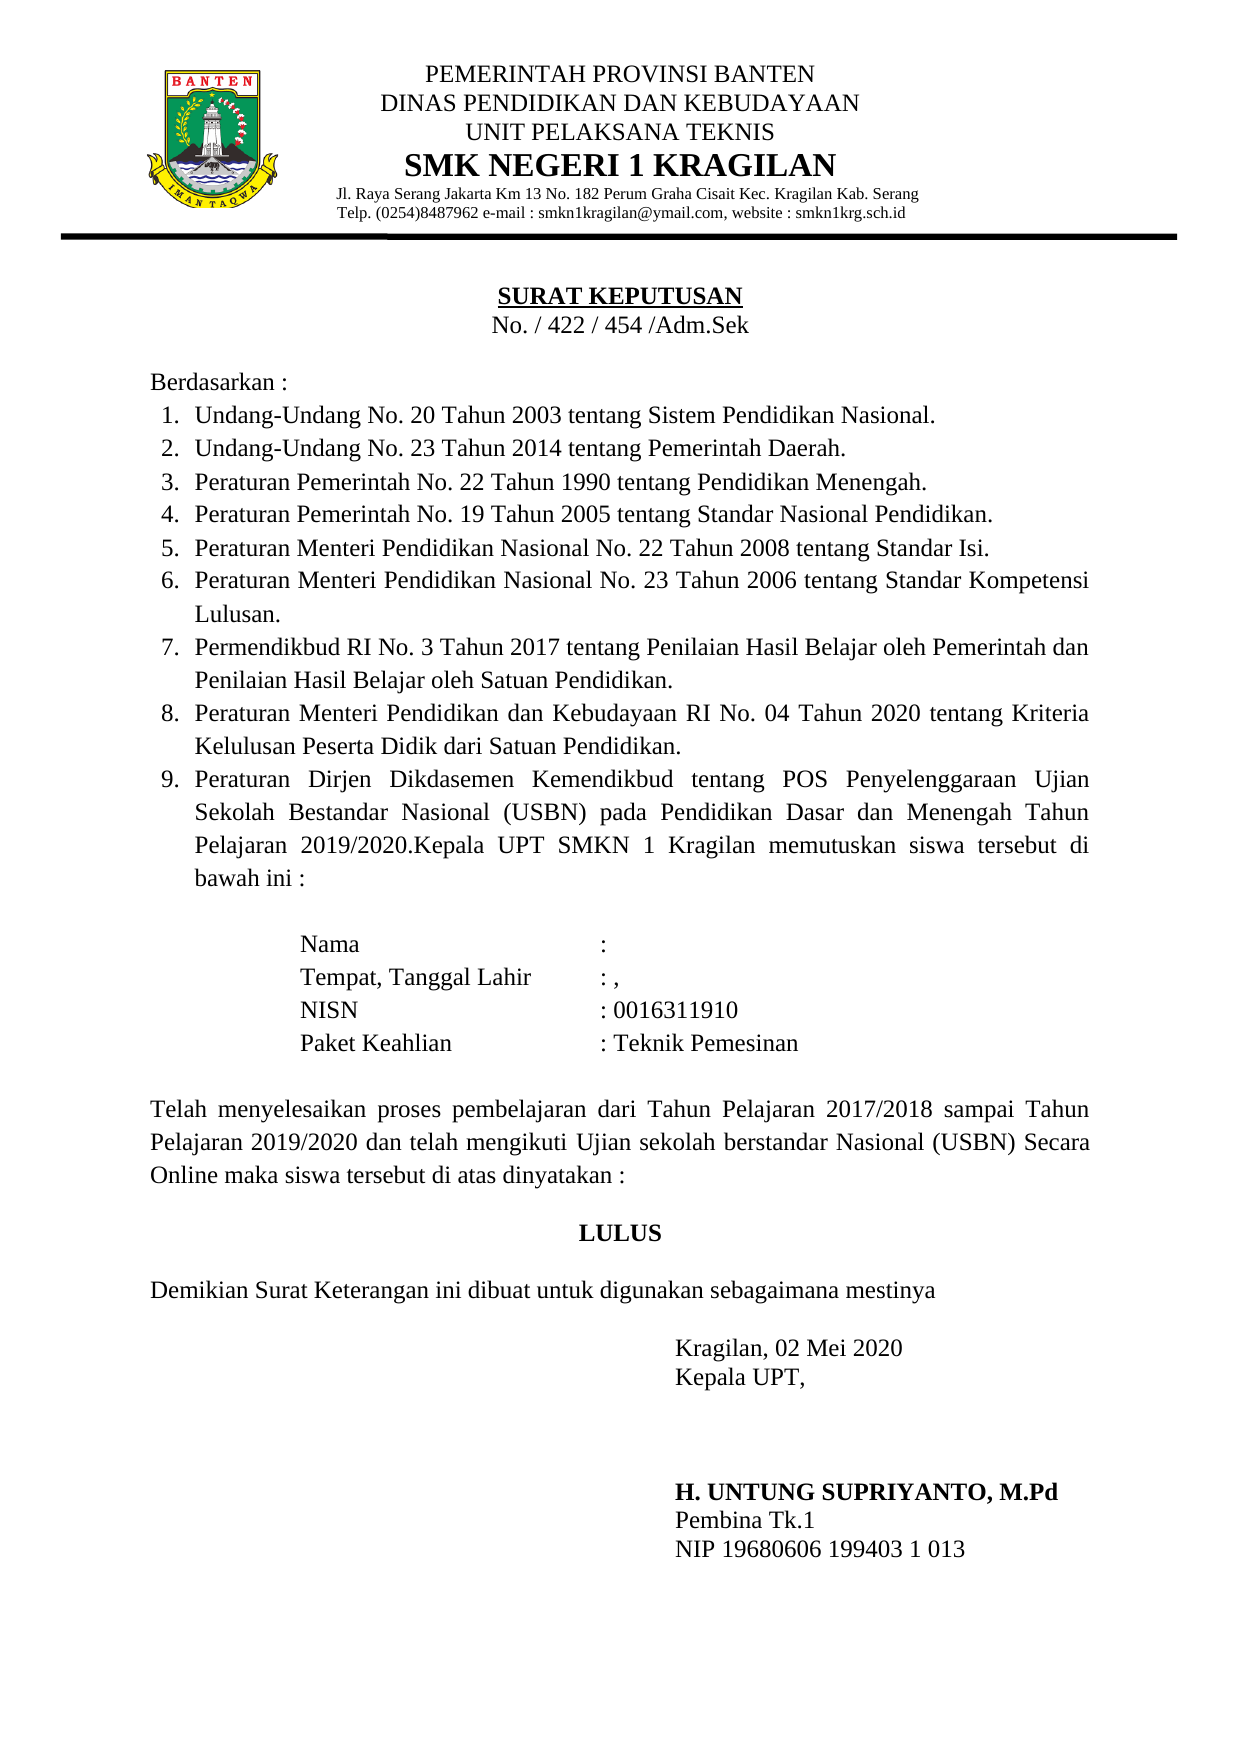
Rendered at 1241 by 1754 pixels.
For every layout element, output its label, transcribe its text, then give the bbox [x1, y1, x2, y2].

text Paket Keahlian : Teknik Pemesinan [150, 1028, 1090, 1057]
text Demikian Surat Keterangan ini dibuat untuk digunakan sebagaimana mestinya [150, 1276, 1090, 1304]
text SURAT KEPUTUSAN [150, 281, 1090, 310]
text No. / 422 / 454 /Adm.Sek [150, 310, 1090, 339]
text Kepala UPT, [150, 1362, 1090, 1391]
text H. UNTUNG SUPRIYANTO, M.Pd [150, 1477, 1090, 1506]
text LULUS [150, 1218, 1090, 1247]
list Undang-Undang No. 23 Tahun 2014 tentang Pemerintah Daerah. [179, 433, 1090, 462]
list Peraturan Menteri Pendidikan dan Kebudayaan RI No. 04 Tahun 2020 tentang Kriteria Kelulusan Peserta Didik dari Satuan Pendidikan. [179, 698, 1090, 759]
list Peraturan Pemerintah No. 22 Tahun 1990 tentang Pendidikan Menengah. [179, 467, 1090, 495]
text Tempat, Tanggal Lahir : , [150, 962, 1090, 991]
list Undang-Undang No. 20 Tahun 2003 tentang Sistem Pendidikan Nasional. [179, 401, 1090, 429]
list Peraturan Menteri Pendidikan Nasional No. 23 Tahun 2006 tentang Standar Kompetensi Lulusan. [179, 566, 1090, 627]
text Kragilan, 02 Mei 2020 [150, 1333, 1090, 1362]
list Peraturan Menteri Pendidikan Nasional No. 22 Tahun 2008 tentang Standar Isi. [179, 533, 1090, 561]
text Berdasarkan : [150, 367, 1090, 396]
list Permendikbud RI No. 3 Tahun 2017 tentang Penilaian Hasil Belajar oleh Pemerintah dan Penilaian Hasil Belajar oleh Satuan Pendidikan. [179, 632, 1090, 693]
list Peraturan Pemerintah No. 19 Tahun 2005 tentang Standar Nasional Pendidikan. [179, 499, 1090, 528]
text Nama : [150, 929, 1090, 958]
text NISN : 0016311910 [150, 995, 1090, 1024]
picture [146, 70, 279, 208]
list Peraturan Dirjen Dikdasemen Kemendikbud tentang POS Penyelenggaraan Ujian Sekolah Bestandar Nasional (USBN) pada Pendidikan Dasar dan Menengah Tahun Pelajaran 2019/2020.Kepala UPT SMKN 1 Kragilan memutuskan siswa tersebut di bawah ini : [179, 764, 1090, 892]
text Telah menyelesaikan proses pembelajaran dari Tahun Pelajaran 2017/2018 sampai Tahun Pelajaran 2019/2020 dan telah mengikuti Ujian sekolah berstandar Nasional (USBN) Secara Online maka siswa tersebut di atas dinyatakan : [150, 1094, 1090, 1189]
text NIP 19680606 199403 1 013 [150, 1534, 1090, 1563]
text Pembina Tk.1 [150, 1506, 1090, 1534]
